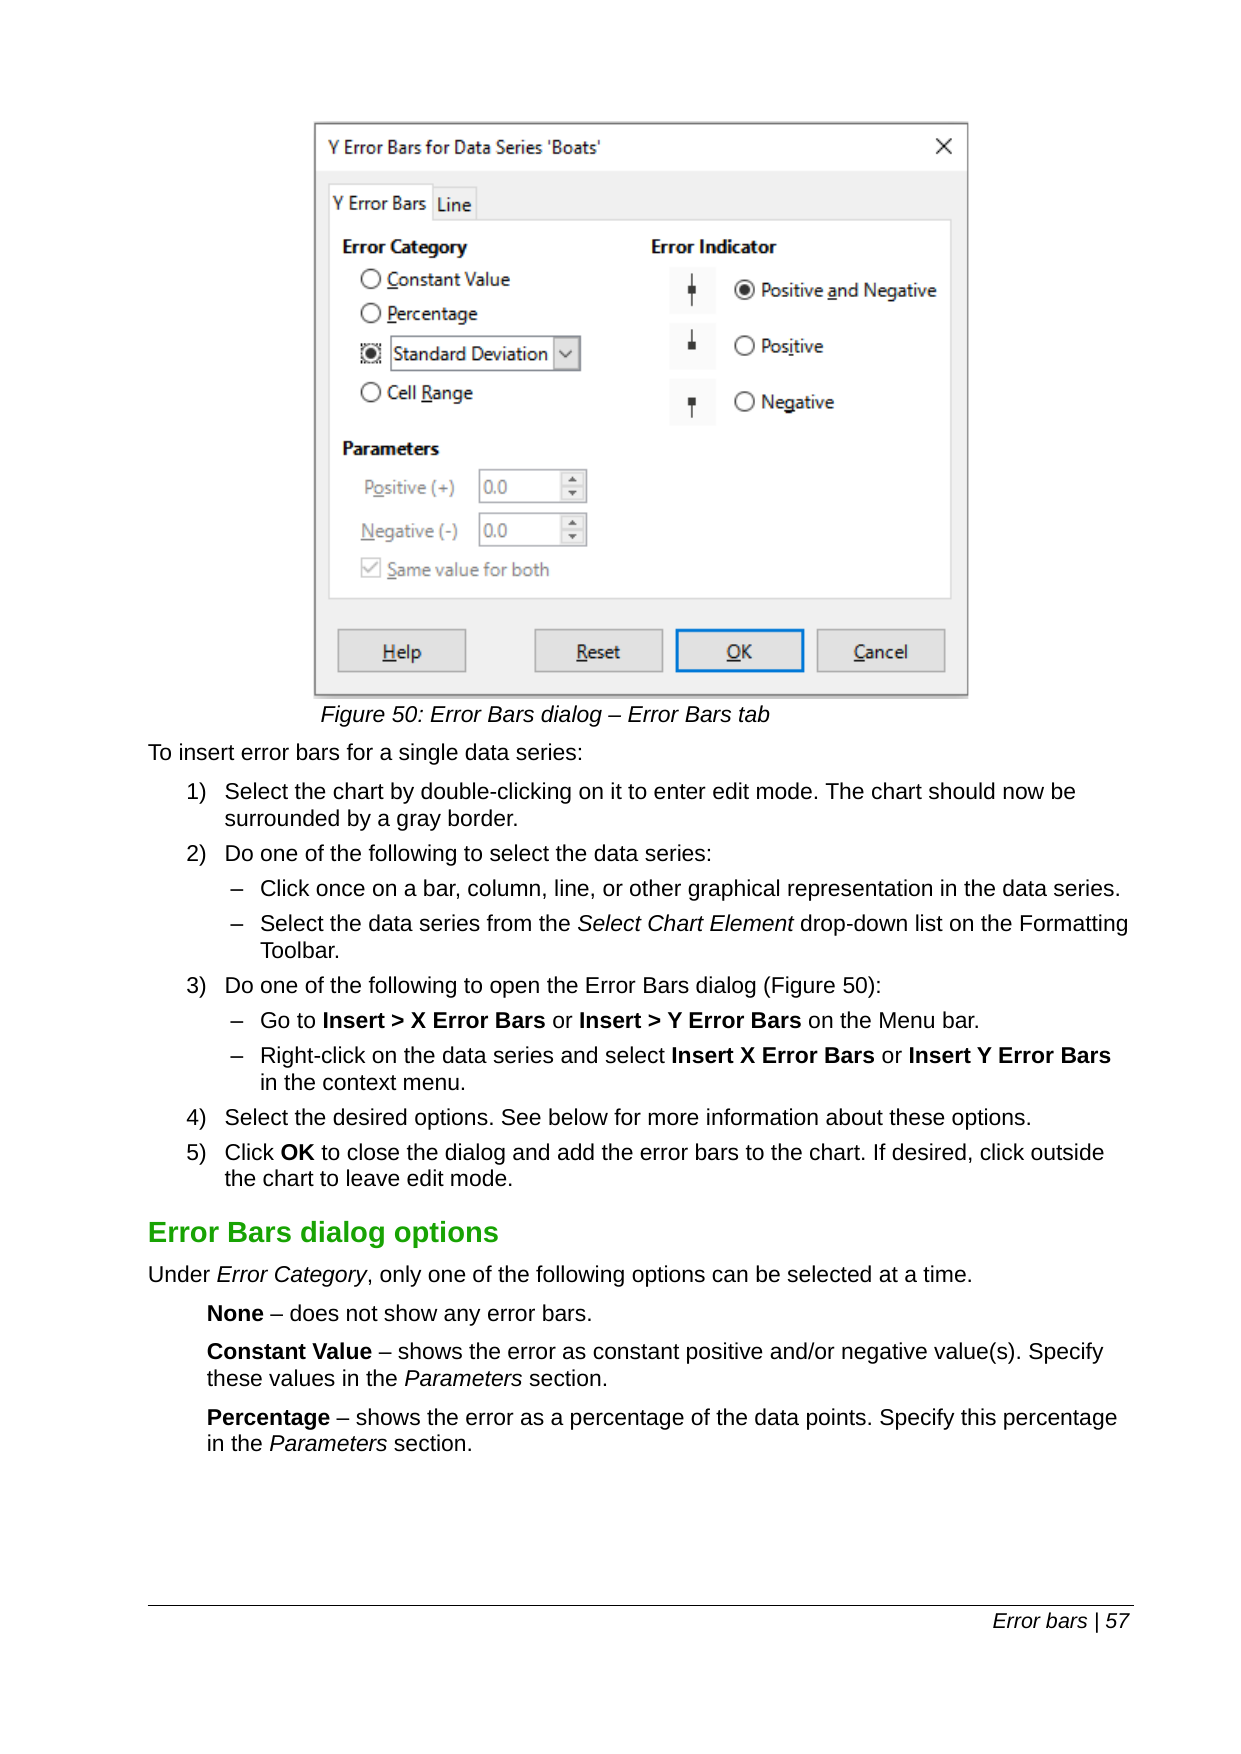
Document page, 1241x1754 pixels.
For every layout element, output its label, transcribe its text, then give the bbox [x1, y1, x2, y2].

picture [313, 121, 969, 699]
list Select the chart by double-clicking on it to enter edit mode. The chart should now be surrounded by a gray border. [207, 778, 1134, 831]
list Go to Insert > X Error Bars or Insert > Y Error Bars on the Menu bar. [230, 1007, 1134, 1033]
list Select the desired options. See below for more information about these options. [207, 1104, 1134, 1130]
list Select the data series from the Select Chart Element drop-down list on the Formatting Toolbar. [230, 910, 1134, 963]
list Click once on a bar, column, line, or other graphical representation in the data series. [230, 875, 1134, 901]
text Constant Value – shows the error as constant positive and/or negative value(s). Specify these values in the Parameters section. [207, 1338, 1134, 1391]
text Percentage – shows the error as a percentage of the data points. Specify this percentage in the Parameters section. [207, 1403, 1134, 1456]
text To insert error bars for a single data series: [148, 739, 1134, 766]
list Do one of the following to select the data series: [207, 840, 1134, 866]
list Click OK to close the dialog and add the error bars to the chart. If desired, click outside the chart to leave edit mode. [207, 1139, 1134, 1192]
text None – does not show any error bars. [207, 1299, 1134, 1326]
list Right-click on the data series and select Insert X Error Bars or Insert Y Error Bars in the context menu. [230, 1042, 1134, 1095]
list Do one of the following to open the Error Bars dialog (Figure 50): [207, 972, 1134, 998]
text Under Error Category, only one of the following options can be selected at a time. [148, 1261, 1134, 1287]
text Figure 50: Error Bars dialog – Error Bars tab [310, 118, 971, 727]
subtitle Error Bars dialog options [148, 1215, 1134, 1249]
